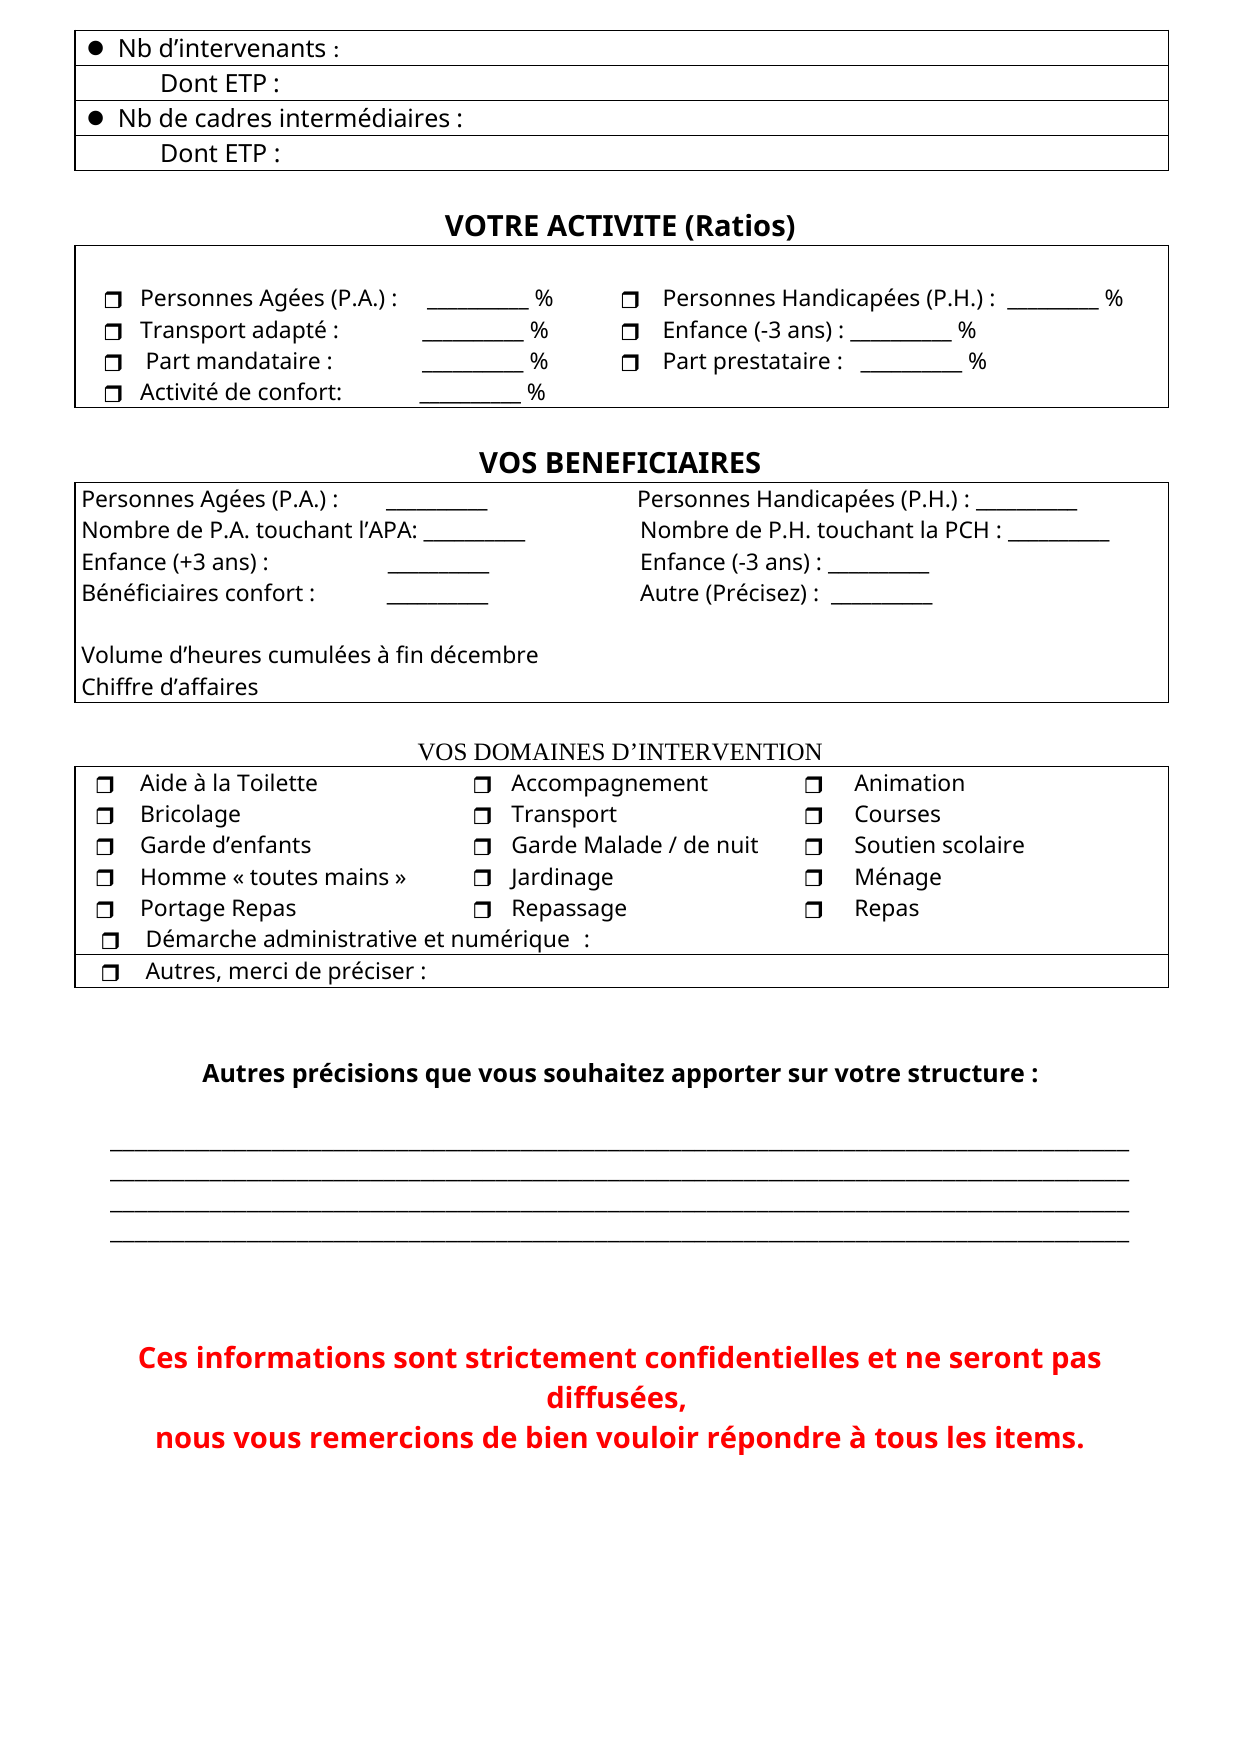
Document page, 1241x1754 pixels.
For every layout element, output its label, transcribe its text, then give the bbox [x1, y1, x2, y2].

table_cell  [76, 955, 134, 987]
table_cell Garde Malade / de nuit [503, 829, 784, 861]
text VOS DOMAINES D’INTERVENTION [75, 737, 1165, 766]
table_cell  [76, 829, 134, 861]
table_cell Repassage [503, 892, 784, 923]
table_cell  [444, 861, 503, 892]
table_cell Homme « toutes mains » [134, 861, 444, 892]
table_cell Enfance (-3 ans) : __________ [629, 546, 1168, 577]
table_cell  Nb d’intervenants : [76, 31, 675, 65]
table_cell [629, 608, 1168, 639]
table_cell [629, 639, 1168, 671]
table_header Personnes Handicapées (P.H.) : __________ [629, 483, 1168, 514]
table_cell [675, 66, 1168, 100]
text __________________________________________________________________________________ [75, 1185, 1165, 1215]
table_cell  Nb de cadres intermédiaires : [76, 101, 675, 135]
table_cell [675, 31, 1168, 65]
table_cell Activité de confort: __________ % [134, 376, 607, 407]
table_cell  [444, 798, 503, 829]
table_cell [675, 136, 1168, 170]
table_cell  [784, 829, 843, 861]
table_cell  [784, 798, 843, 829]
table_cell  [76, 376, 134, 407]
table_cell  [607, 345, 651, 376]
table_header  [76, 246, 134, 313]
text __________________________________________________________________________________ [75, 1154, 1165, 1185]
table_cell  [784, 892, 843, 923]
table_cell  [76, 892, 134, 923]
table_header Accompagnement [503, 767, 784, 798]
table_cell Transport adapté : __________ % [134, 314, 607, 345]
table_cell  [784, 861, 843, 892]
text Ces informations sont strictement confidentielles et ne seront pas diffusées, nous vous remercions de bien vouloir répondre à tous les items. [75, 1307, 1165, 1457]
table_header Personnes Agées (P.A.) : __________ [76, 483, 629, 514]
table_header Aide à la Toilette [134, 767, 444, 798]
table_cell [675, 101, 1168, 135]
table_cell Jardinage [503, 861, 784, 892]
text __________________________________________________________________________________ [75, 1124, 1165, 1154]
text Autres précisions que vous souhaitez apporter sur votre structure : [75, 1056, 1165, 1090]
table_cell Dont ETP : [76, 136, 675, 170]
table_cell Autres, merci de préciser : [134, 955, 1168, 987]
table_header Personnes Handicapées (P.H.) : _________ % [651, 246, 1168, 313]
table_cell Enfance (+3 ans) : __________ [76, 546, 629, 577]
table_header  [607, 246, 651, 313]
table_cell [76, 608, 629, 639]
table_cell Démarche administrative et numérique : [134, 923, 1168, 954]
table_cell Transport [503, 798, 784, 829]
table_header Animation [843, 767, 1168, 798]
table_cell Part mandataire : __________ % [134, 345, 607, 376]
table_cell Bricolage [134, 798, 444, 829]
table_cell  [76, 923, 134, 954]
table_cell Nombre de P.A. touchant l’APA: __________ [76, 514, 629, 546]
table_cell Volume d’heures cumulées à fin décembre [76, 639, 629, 671]
table_cell  [76, 798, 134, 829]
table_cell [607, 376, 651, 407]
table_header  [76, 767, 134, 798]
table_cell  [76, 345, 134, 376]
table_cell [629, 671, 1168, 702]
table_cell Portage Repas [134, 892, 444, 923]
table_cell Enfance (-3 ans) : __________ % [651, 314, 1168, 345]
table_cell Chiffre d’affaires [76, 671, 629, 702]
table_cell Garde d’enfants [134, 829, 444, 861]
table_cell Nombre de P.H. touchant la PCH : __________ [629, 514, 1168, 546]
table_cell Bénéficiaires confort : __________ [76, 577, 629, 608]
table_header Personnes Agées (P.A.) : __________ % [134, 246, 607, 313]
text VOS BENEFICIAIRES [75, 442, 1165, 482]
table_cell Part prestataire : __________ % [651, 345, 1168, 376]
table_cell Repas [843, 892, 1168, 923]
text VOTRE ACTIVITE (Ratios) [75, 205, 1165, 245]
table_cell [651, 376, 1168, 407]
table_cell Dont ETP : [76, 66, 675, 100]
table_cell  [444, 829, 503, 861]
table_cell Soutien scolaire [843, 829, 1168, 861]
text __________________________________________________________________________________ [75, 1215, 1165, 1307]
table_cell Ménage [843, 861, 1168, 892]
table_cell  [444, 892, 503, 923]
table_cell  [607, 314, 651, 345]
table_cell Courses [843, 798, 1168, 829]
table_header  [444, 767, 503, 798]
table_header  [784, 767, 843, 798]
table_cell Autre (Précisez) : __________ [629, 577, 1168, 608]
table_cell  [76, 861, 134, 892]
table_cell  [76, 314, 134, 345]
